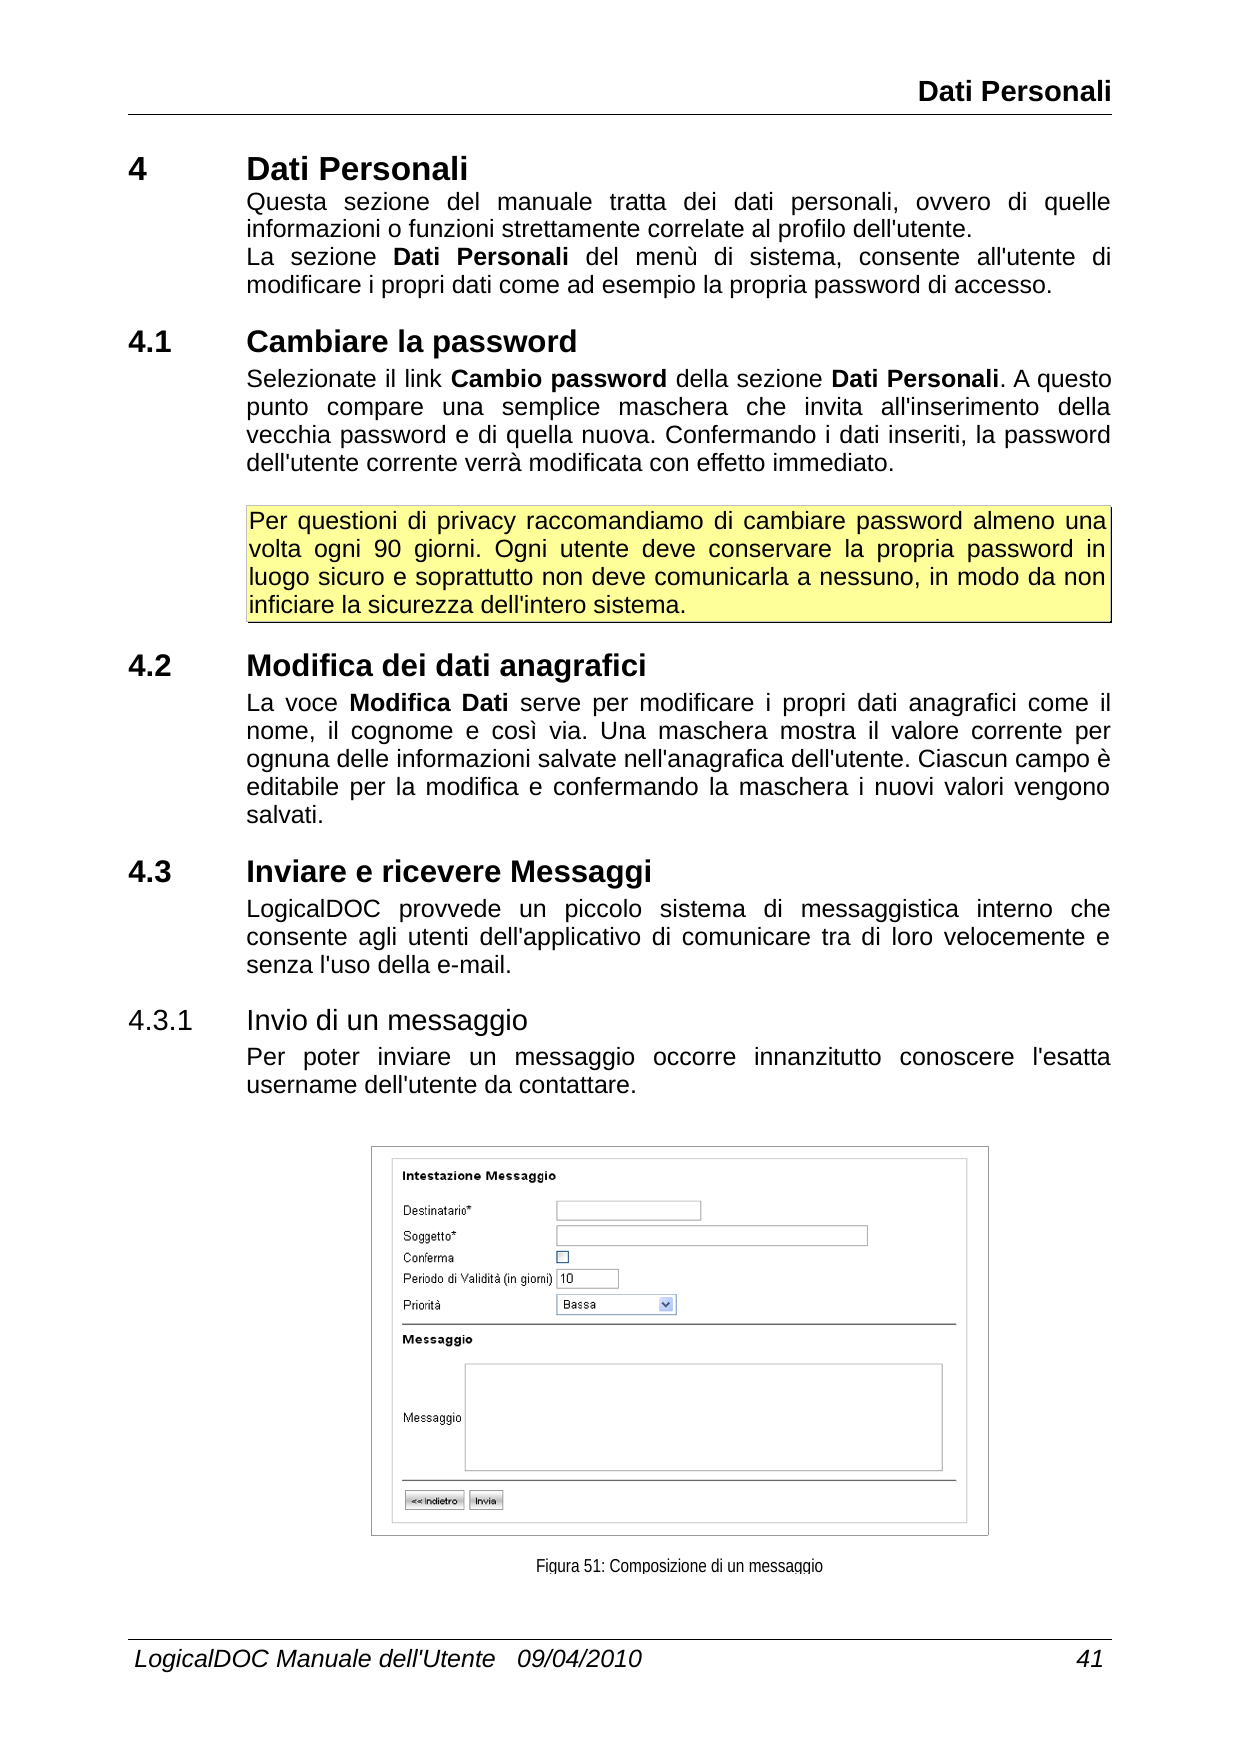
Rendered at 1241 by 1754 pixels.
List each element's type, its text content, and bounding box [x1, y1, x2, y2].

text La sezione Dati Personali del menù di sistema, consente all'utente di modificare i propri dati come ad esempio la propria password di accesso. [246, 243, 1112, 299]
text La voce Modifica Dati serve per modificare i propri dati anagrafici come il nome, il cognome e così via. Una maschera mostra il valore corrente per ognuna delle informazioni salvate nell'anagrafica dell'utente. Ciascun campo è editabile per la modifica e confermando la maschera i nuovi valori vengono salvati. [246, 689, 1112, 829]
text Per poter inviare un messaggio occorre innanzitutto conoscere l'esatta username dell'utente da contattare. [246, 1042, 1112, 1098]
text Figura 51: Composizione di un messaggio [364, 1554, 994, 1574]
subtitle Cambiare la password [128, 324, 1112, 359]
subtitle Dati Personali [128, 150, 1112, 187]
text Per questioni di privacy raccomandiamo di cambiare password almeno una volta ogni 90 giorni. Ogni utente deve conservare la propria password in luogo sicuro e soprattutto non deve comunicarla a nessuno, in modo da non inficiare la sicurezza dell'intero sistema. [247, 506, 1110, 621]
subtitle Modifica dei dati anagrafici [128, 648, 1112, 683]
text LogicalDOC provvede un piccolo sistema di messaggistica interno che consente agli utenti dell'applicativo di comunicare tra di loro velocemente e senza l'uso della e-mail. [246, 895, 1112, 979]
text Questa sezione del manuale tratta dei dati personali, ovvero di quelle informazioni o funzioni strettamente correlate al profilo dell'utente. [246, 187, 1112, 243]
subtitle Invio di un messaggio [128, 1004, 1112, 1036]
text Selezionate il link Cambio password della sezione Dati Personali. A questo punto compare una semplice maschera che invita all'inserimento della vecchia password e di quella nuova. Confermando i dati inseriti, la password dell'utente corrente verrà modificata con effetto immediato. [246, 365, 1112, 477]
subtitle Inviare e ricevere Messaggi [128, 854, 1112, 889]
